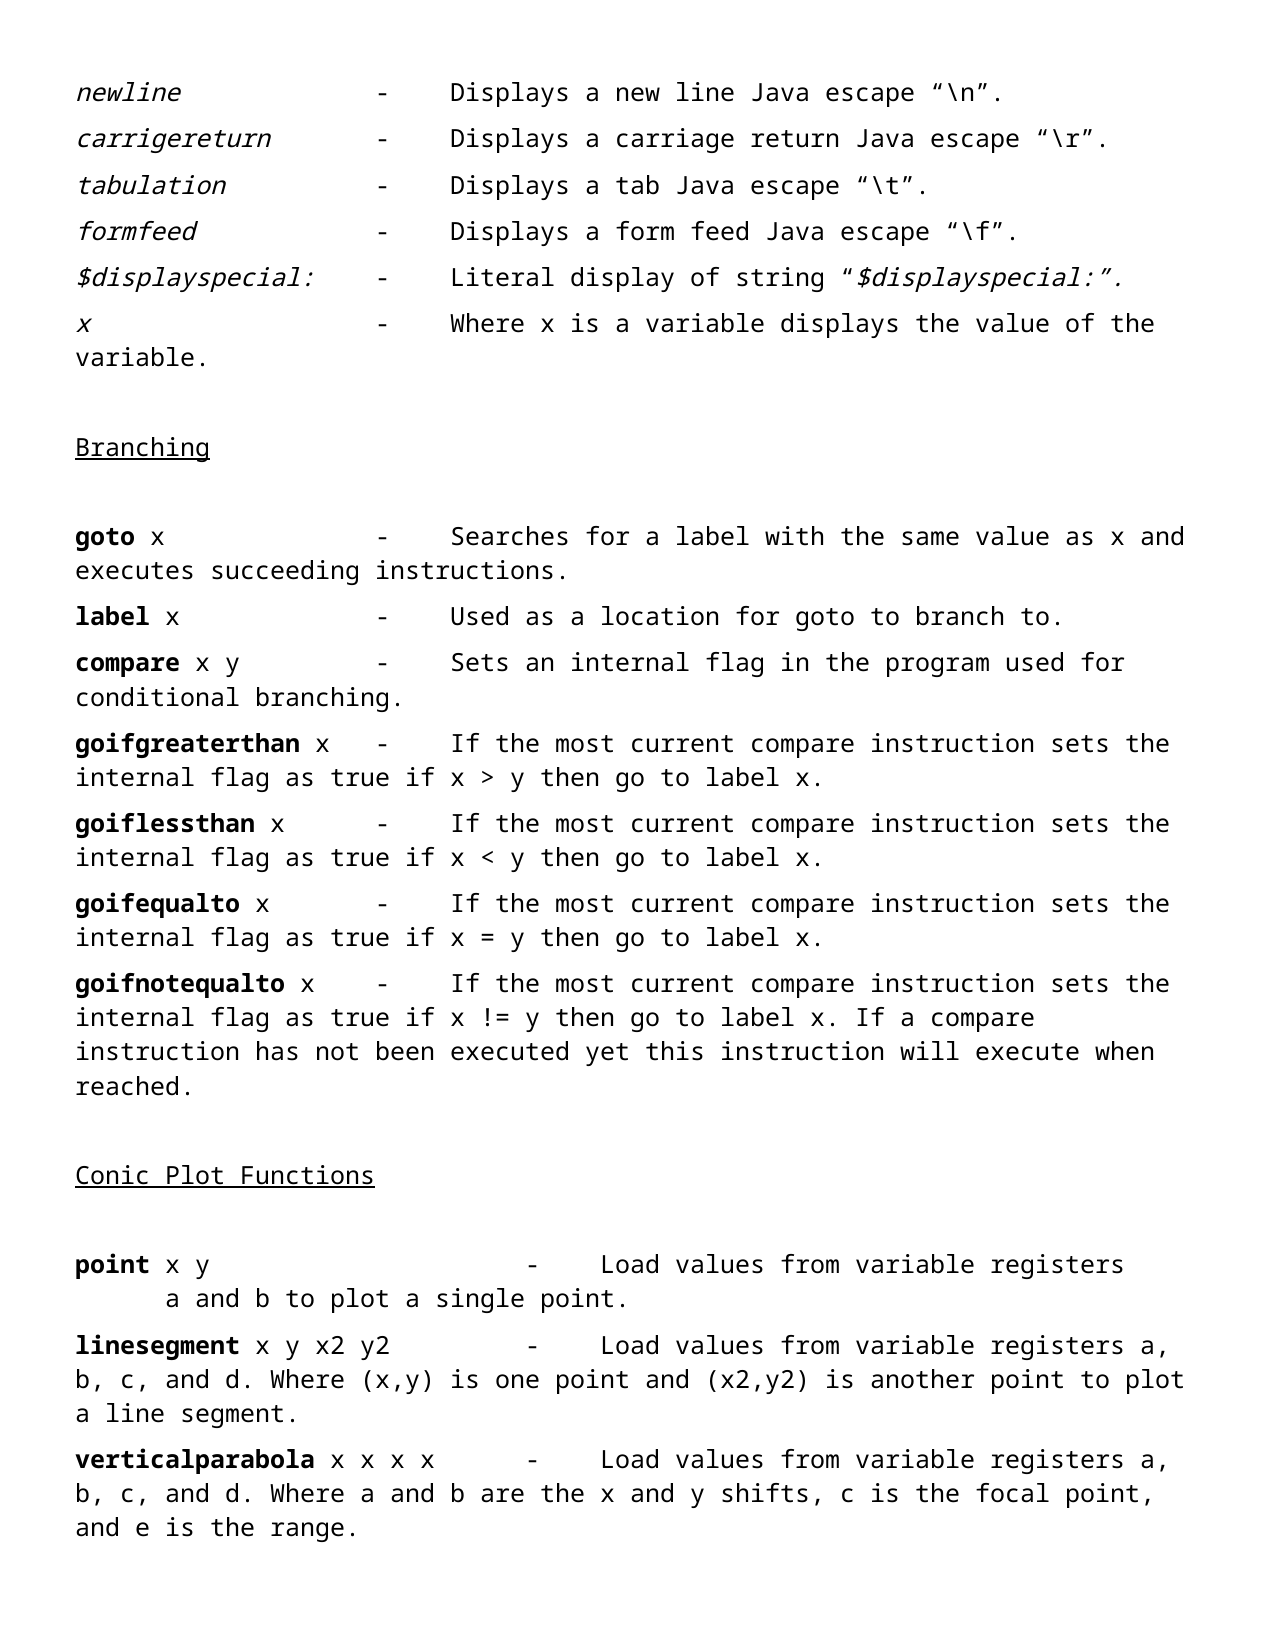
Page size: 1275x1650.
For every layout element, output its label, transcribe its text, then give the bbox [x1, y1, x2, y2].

text goiflessthan x - If the most current compare instruction sets the internal flag as true if x < y then go to label x. [75, 806, 1200, 874]
text Branching [75, 429, 1200, 463]
text $displayspecial: - Literal display of string “$displayspecial:”. [75, 259, 1200, 294]
text newline - Displays a new line Java escape “\n”. [75, 75, 1200, 109]
text x - Where x is a variable displays the value of the variable. [75, 306, 1200, 374]
text tabulation - Displays a tab Java escape “\t”. [75, 167, 1200, 201]
text goifnotequalto x - If the most current compare instruction sets the internal flag as true if x != y then go to label x. If a compare instruction has not been executed yet this instruction will execute when reached. [75, 966, 1200, 1102]
text compare x y - Sets an internal flag in the program used for conditional branching. [75, 645, 1200, 713]
text linesegment x y x2 y2 - Load values from variable registers a, b, c, and d. Where (x,y) is one point and (x2,y2) is another point to plot a line segment. [75, 1327, 1200, 1429]
text carrigereturn - Displays a carriage return Java escape “\r”. [75, 121, 1200, 155]
text Conic Plot Functions [75, 1158, 1200, 1192]
text goifequalto x - If the most current compare instruction sets the internal flag as true if x = y then go to label x. [75, 886, 1200, 954]
text verticalparabola x x x x - Load values from variable registers a, b, c, and d. Where a and b are the x and y shifts, c is the focal point, and e is the range. [75, 1442, 1200, 1544]
text point x y - Load values from variable registers a and b to plot a single point. [75, 1247, 1200, 1315]
text label x - Used as a location for goto to branch to. [75, 599, 1200, 633]
text goifgreaterthan x - If the most current compare instruction sets the internal flag as true if x > y then go to label x. [75, 725, 1200, 793]
text goto x - Searches for a label with the same value as x and executes succeeding instructions. [75, 519, 1200, 587]
text formfeed - Displays a form feed Java escape “\f”. [75, 213, 1200, 247]
